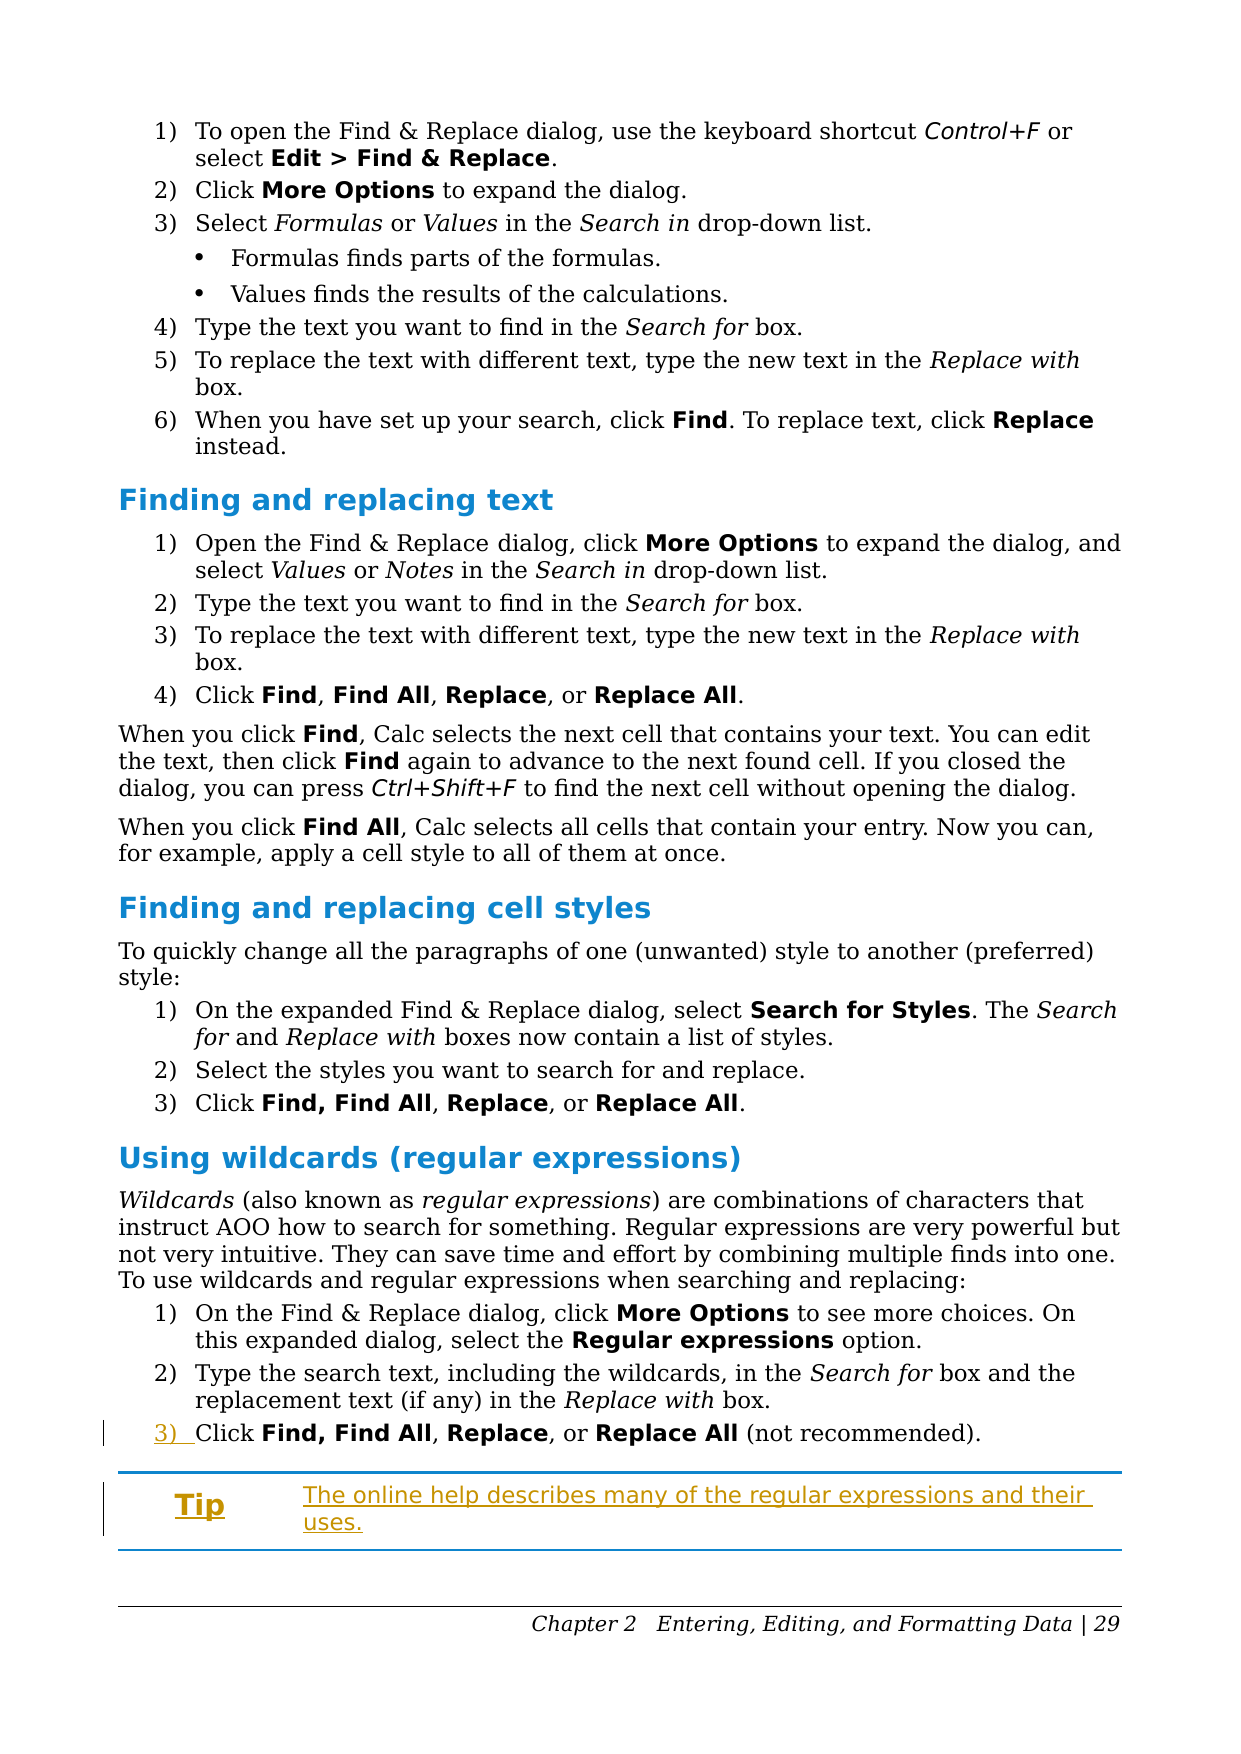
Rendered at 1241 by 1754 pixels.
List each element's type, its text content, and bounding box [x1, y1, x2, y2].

table_header Tip [118, 1474, 281, 1549]
list On the expanded Find & Replace dialog, select Search for Styles. The Search for and Replace with boxes now contain a list of styles. [177, 998, 1122, 1051]
list Click Find, Find All, Replace, or Replace All. [177, 682, 1122, 709]
list Select the styles you want to search for and replace. [177, 1057, 1122, 1084]
list When you have set up your search, click Find. To replace text, click Replace instead. [177, 407, 1122, 460]
subtitle Finding and replacing text [118, 483, 1122, 517]
list Open the Find & Replace dialog, click More Options to expand the dialog, and select Values or Notes in the Search in drop-down list. [177, 530, 1122, 583]
list Click Find, Find All, Replace, or Replace All. [177, 1090, 1122, 1117]
subtitle Finding and replacing cell styles [118, 892, 1122, 926]
text When you click Find, Calc selects the next cell that contains your text. You can edit the text, then click Find again to advance to the next found cell. If you closed the dialog, you can press Ctrl+Shift+F to find the next cell without opening the dialog. [118, 721, 1122, 801]
list Type the text you want to find in the Search for box. [177, 314, 1122, 341]
list Click Find, Find All, Replace, or Replace All (not recommended). [177, 1420, 1122, 1446]
list Formulas finds parts of the formulas. [192, 243, 1122, 273]
list To use wildcards and regular expressions when searching and replacing: [118, 1267, 1122, 1294]
list Type the search text, including the wildcards, in the Search for box and the replacement text (if any) in the Replace with box. [177, 1360, 1122, 1413]
list Values finds the results of the calculations. [192, 279, 1122, 308]
text When you click Find All, Calc selects all cells that contain your entry. Now you can, for example, apply a cell style to all of them at once. [118, 814, 1122, 867]
list To replace the text with different text, type the new text in the Replace with box. [177, 623, 1122, 676]
table_header The online help describes many of the regular expressions and their uses. [281, 1474, 1122, 1549]
list Select Formulas or Values in the Search in drop-down list. [177, 211, 1122, 237]
list Type the text you want to find in the Search for box. [177, 590, 1122, 616]
list To open the Find & Replace dialog, use the keyboard shortcut Control+F or select Edit > Find & Replace. [177, 118, 1122, 171]
subtitle Using wildcards (regular expressions) [118, 1141, 1122, 1175]
list On the Find & Replace dialog, click More Options to see more choices. On this expanded dialog, select the Regular expressions option. [177, 1301, 1122, 1354]
list To replace the text with different text, type the new text in the Replace with box. [177, 347, 1122, 401]
text Wildcards (also known as regular expressions) are combinations of characters that instruct AOO how to search for something. Regular expressions are very powerful but not very intuitive. They can save time and effort by combining multiple finds into one. [118, 1187, 1122, 1267]
list Click More Options to expand the dialog. [177, 178, 1122, 204]
list To quickly change all the paragraphs of one (unwanted) style to another (preferred) style: [118, 938, 1122, 991]
